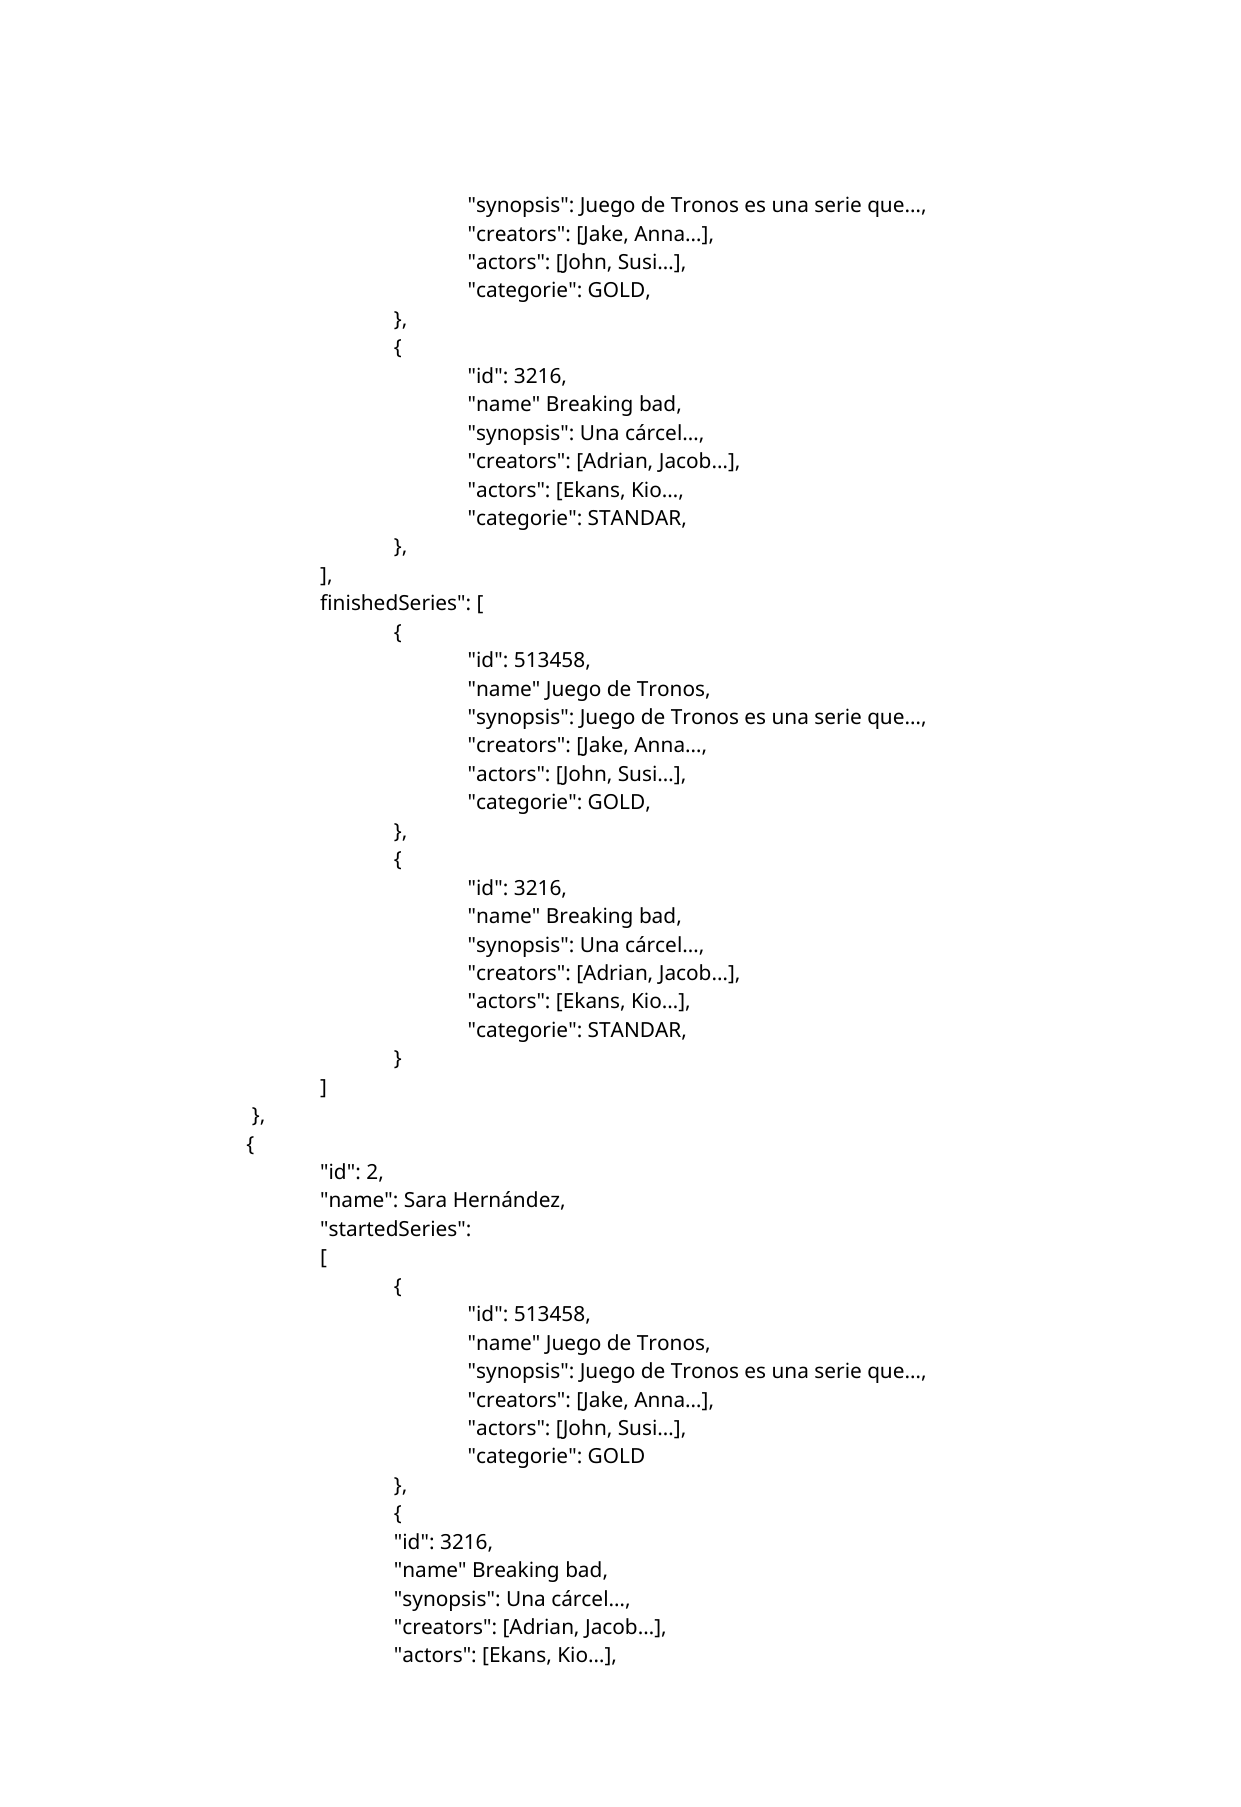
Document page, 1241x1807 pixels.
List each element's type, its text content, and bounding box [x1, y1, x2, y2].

text "id": 513458, [467, 1299, 1086, 1328]
text "categorie": STANDAR, [467, 1015, 1086, 1043]
text }, [394, 816, 1086, 844]
text "synopsis": Juego de Tronos es una serie que…, [467, 190, 1086, 219]
text }, [394, 1470, 1086, 1498]
text "id": 513458, [467, 645, 1086, 674]
text finishedSeries": [ [320, 588, 1086, 617]
text "actors": [Ekans, Kio…], [467, 987, 1086, 1015]
text "actors": [Ekans, Kio…], [394, 1641, 1086, 1669]
text "name" Breaking bad, [394, 1555, 1086, 1584]
text "creators": [Jake, Anna…], [467, 219, 1086, 247]
text }, [394, 532, 1086, 560]
text [ [320, 1242, 1086, 1271]
text "name" Juego de Tronos, [467, 1328, 1086, 1356]
text { [394, 844, 1086, 873]
text ], [320, 560, 1086, 588]
text "actors": [John, Susi…], [467, 1413, 1086, 1442]
text ] [320, 1072, 1086, 1100]
text "id": 3216, [394, 1527, 1086, 1555]
text "creators": [Adrian, Jacob…], [394, 1612, 1086, 1641]
text "id": 3216, [467, 361, 1086, 389]
text "actors": [John, Susi…], [467, 247, 1086, 276]
text "categorie": GOLD, [467, 276, 1086, 304]
text "synopsis": Una cárcel…, [394, 1584, 1086, 1612]
text "creators": [Adrian, Jacob…], [467, 446, 1086, 475]
text "creators": [Adrian, Jacob…], [467, 958, 1086, 987]
text "id": 2, [320, 1157, 1086, 1186]
text "actors": [Ekans, Kio…, [467, 475, 1086, 503]
text "name": Sara Hernández, [320, 1186, 1086, 1214]
text "synopsis": Juego de Tronos es una serie que…, [467, 702, 1086, 731]
text }, [394, 304, 1086, 332]
text "name" Breaking bad, [467, 389, 1086, 418]
text { [394, 1498, 1086, 1527]
text "categorie": STANDAR, [467, 503, 1086, 532]
text "categorie": GOLD, [467, 787, 1086, 816]
text "categorie": GOLD [467, 1442, 1086, 1470]
text { [394, 332, 1086, 361]
text "startedSeries": [320, 1214, 1086, 1242]
text }, [172, 1100, 1086, 1129]
text "name" Juego de Tronos, [467, 674, 1086, 702]
text { [172, 1129, 1086, 1157]
text "synopsis": Una cárcel…, [467, 418, 1086, 446]
text { [394, 617, 1086, 645]
text "synopsis": Juego de Tronos es una serie que…, [467, 1356, 1086, 1385]
text "name" Breaking bad, [467, 901, 1086, 930]
text { [394, 1271, 1086, 1299]
text "creators": [Jake, Anna…, [467, 731, 1086, 759]
text "actors": [John, Susi…], [467, 759, 1086, 787]
text "id": 3216, [467, 873, 1086, 901]
text } [394, 1043, 1086, 1072]
text "synopsis": Una cárcel…, [467, 930, 1086, 958]
text "creators": [Jake, Anna…], [467, 1385, 1086, 1413]
